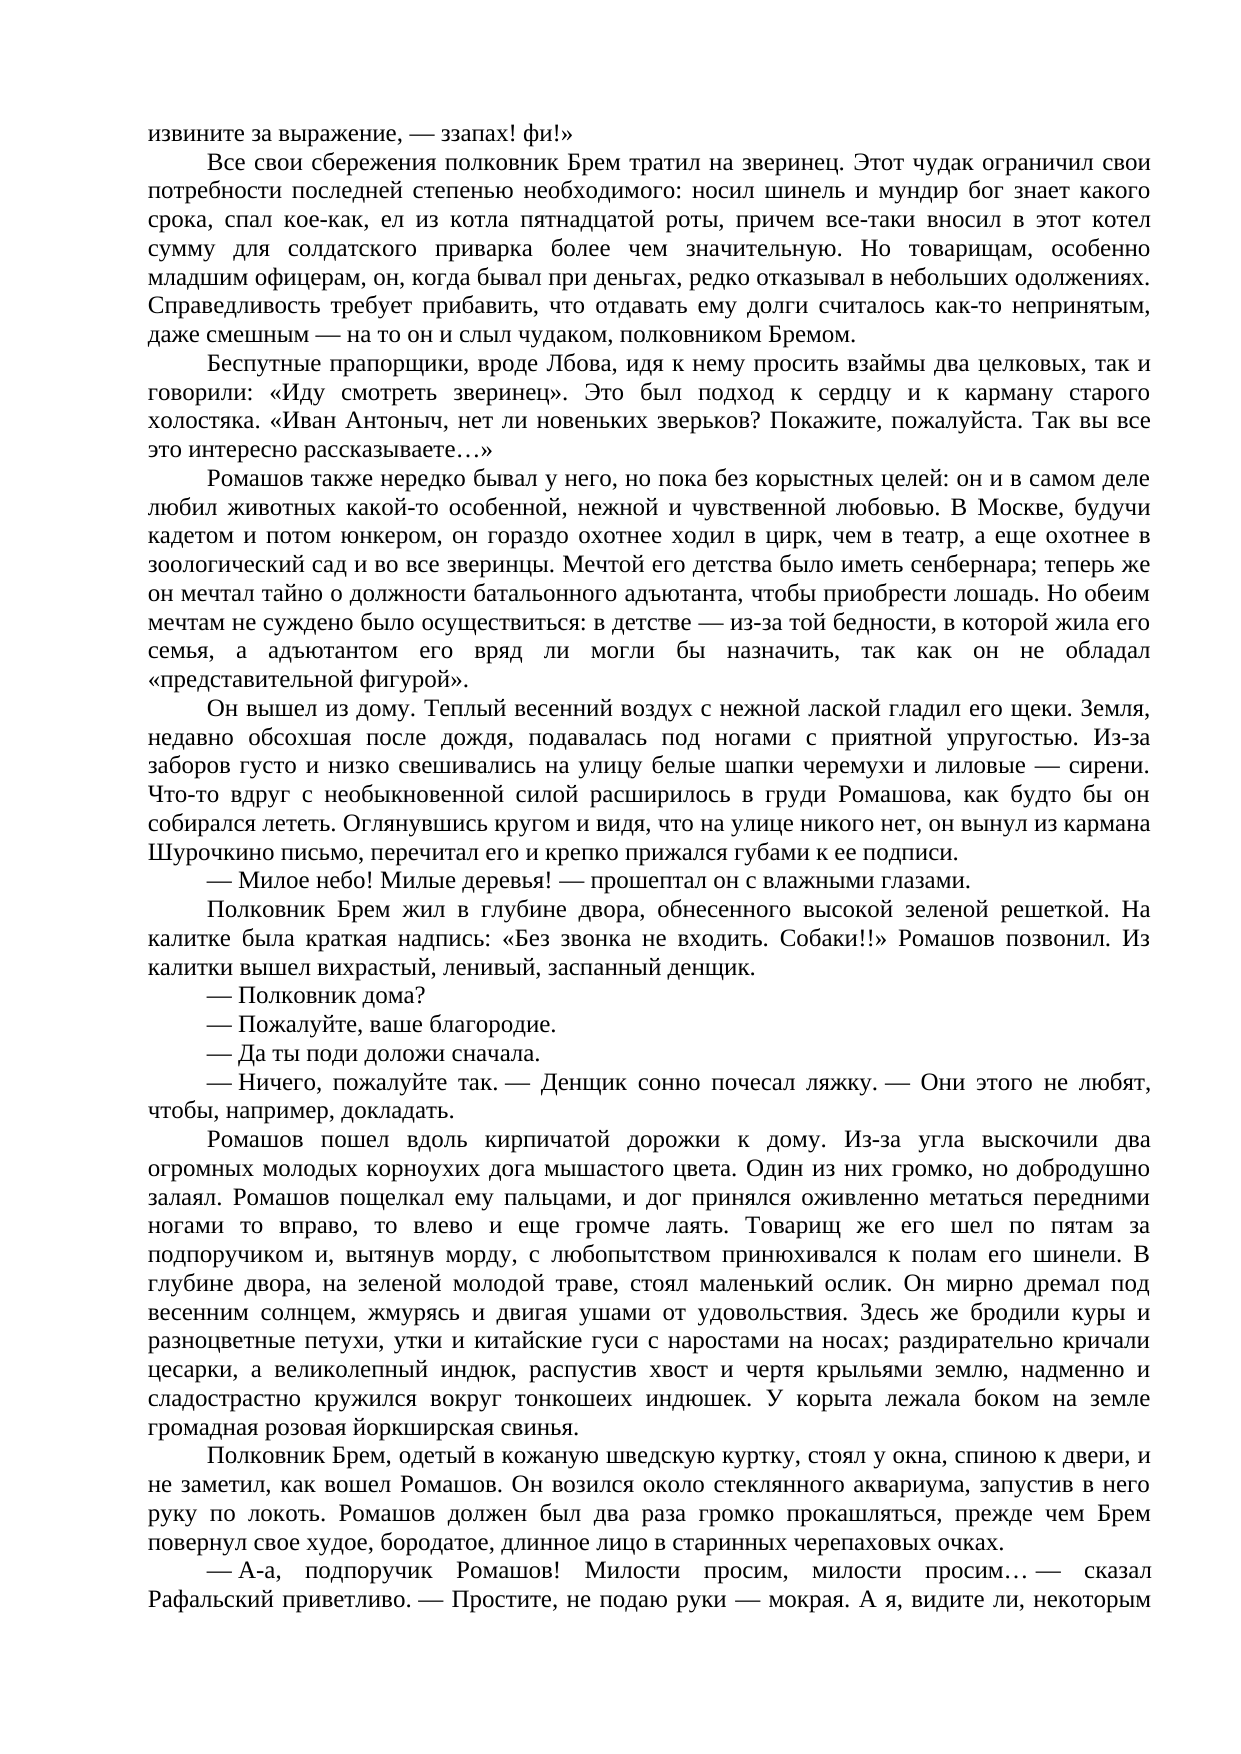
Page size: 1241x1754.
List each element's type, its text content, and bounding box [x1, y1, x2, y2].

text Ромашов также нередко бывал у него, но пока без корыстных целей: он и в самом деле любил животных какой-то особенной, нежной и чувственной любовью. В Москве, будучи кадетом и потом юнкером, он гораздо охотнее ходил в цирк, чем в театр, а еще охотнее в зоологический сад и во все зверинцы. Мечтой его детства было иметь сенбернара; теперь же он мечтал тайно о должности батальонного адъютанта, чтобы приобрести лошадь. Но обеим мечтам не суждено было осуществиться: в детстве — из-за той бедности, в которой жила его семья, а адъютантом его вряд ли могли бы назначить, так как он не обладал «представительной фигурой». [148, 463, 1152, 693]
text — Да ты поди доложи сначала. [148, 1038, 1152, 1067]
text Он вышел из дому. Теплый весенний воздух с нежной лаской гладил его щеки. Земля, недавно обсохшая после дождя, подавалась под ногами с приятной упругостью. Из-за заборов густо и низко свешивались на улицу белые шапки черемухи и лиловые — сирени. Что-то вдруг с необыкновенной силой расширилось в груди Ромашова, как будто бы он собирался лететь. Оглянувшись кругом и видя, что на улице никого нет, он вынул из кармана Шурочкино письмо, перечитал его и крепко прижался губами к ее подписи. [148, 693, 1152, 866]
text извините за выражение, — ззапах! фи!» [148, 118, 1152, 147]
text Ромашов пошел вдоль кирпичатой дорожки к дому. Из-за угла выскочили два огромных молодых корноухих дога мышастого цвета. Один из них громко, но добродушно залаял. Ромашов пощелкал ему пальцами, и дог принялся оживленно метаться передними ногами то вправо, то влево и еще громче лаять. Товарищ же его шел по пятам за подпоручиком и, вытянув морду, с любопытством принюхивался к полам его шинели. В глубине двора, на зеленой молодой траве, стоял маленький ослик. Он мирно дремал под весенним солнцем, жмурясь и двигая ушами от удовольствия. Здесь же бродили куры и разноцветные петухи, утки и китайские гуси с наростами на носах; раздирательно кричали цесарки, а великолепный индюк, распустив хвост и чертя крыльями землю, надменно и сладострастно кружился вокруг тонкошеих индюшек. У корыта лежала боком на земле громадная розовая йоркширская свинья. [148, 1124, 1152, 1441]
text Полковник Брем жил в глубине двора, обнесенного высокой зеленой решеткой. На калитке была краткая надпись: «Без звонка не входить. Собаки!!» Ромашов позвонил. Из калитки вышел вихрастый, ленивый, заспанный денщик. [148, 894, 1152, 981]
text — Пожалуйте, ваше благородие. [148, 1009, 1152, 1038]
text — Полковник дома? [148, 981, 1152, 1009]
text Полковник Брем, одетый в кожаную шведскую куртку, стоял у окна, спиною к двери, и не заметил, как вошел Ромашов. Он возился около стеклянного аквариума, запустив в него руку по локоть. Ромашов должен был два раза громко прокашляться, прежде чем Брем повернул свое худое, бородатое, длинное лицо в старинных черепаховых очках. [148, 1441, 1152, 1556]
text — Милое небо! Милые деревья! — прошептал он с влажными глазами. [148, 866, 1152, 894]
text Беспутные прапорщики, вроде Лбова, идя к нему просить взаймы два целковых, так и говорили: «Иду смотреть зверинец». Это был подход к сердцу и к карману старого холостяка. «Иван Антоныч, нет ли новеньких зверьков? Покажите, пожалуйста. Так вы все это интересно рассказываете…» [148, 348, 1152, 463]
text Все свои сбережения полковник Брем тратил на зверинец. Этот чудак ограничил свои потребности последней степенью необходимого: носил шинель и мундир бог знает какого срока, спал кое-как, ел из котла пятнадцатой роты, причем все-таки вносил в этот котел сумму для солдатского приварка более чем значительную. Но товарищам, особенно младшим офицерам, он, когда бывал при деньгах, редко отказывал в небольших одолжениях. Справедливость требует прибавить, что отдавать ему долги считалось как-то непринятым, даже смешным — на то он и слыл чудаком, полковником Бремом. [148, 147, 1152, 348]
text — А-а, подпоручик Ромашов! Милости просим, милости просим… — сказал Рафальский приветливо. — Простите, не подаю руки — мокрая. А я, видите ли, некоторым [148, 1556, 1152, 1613]
text — Ничего, пожалуйте так. — Денщик сонно почесал ляжку. — Они этого не любят, чтобы, например, докладать. [148, 1067, 1152, 1124]
